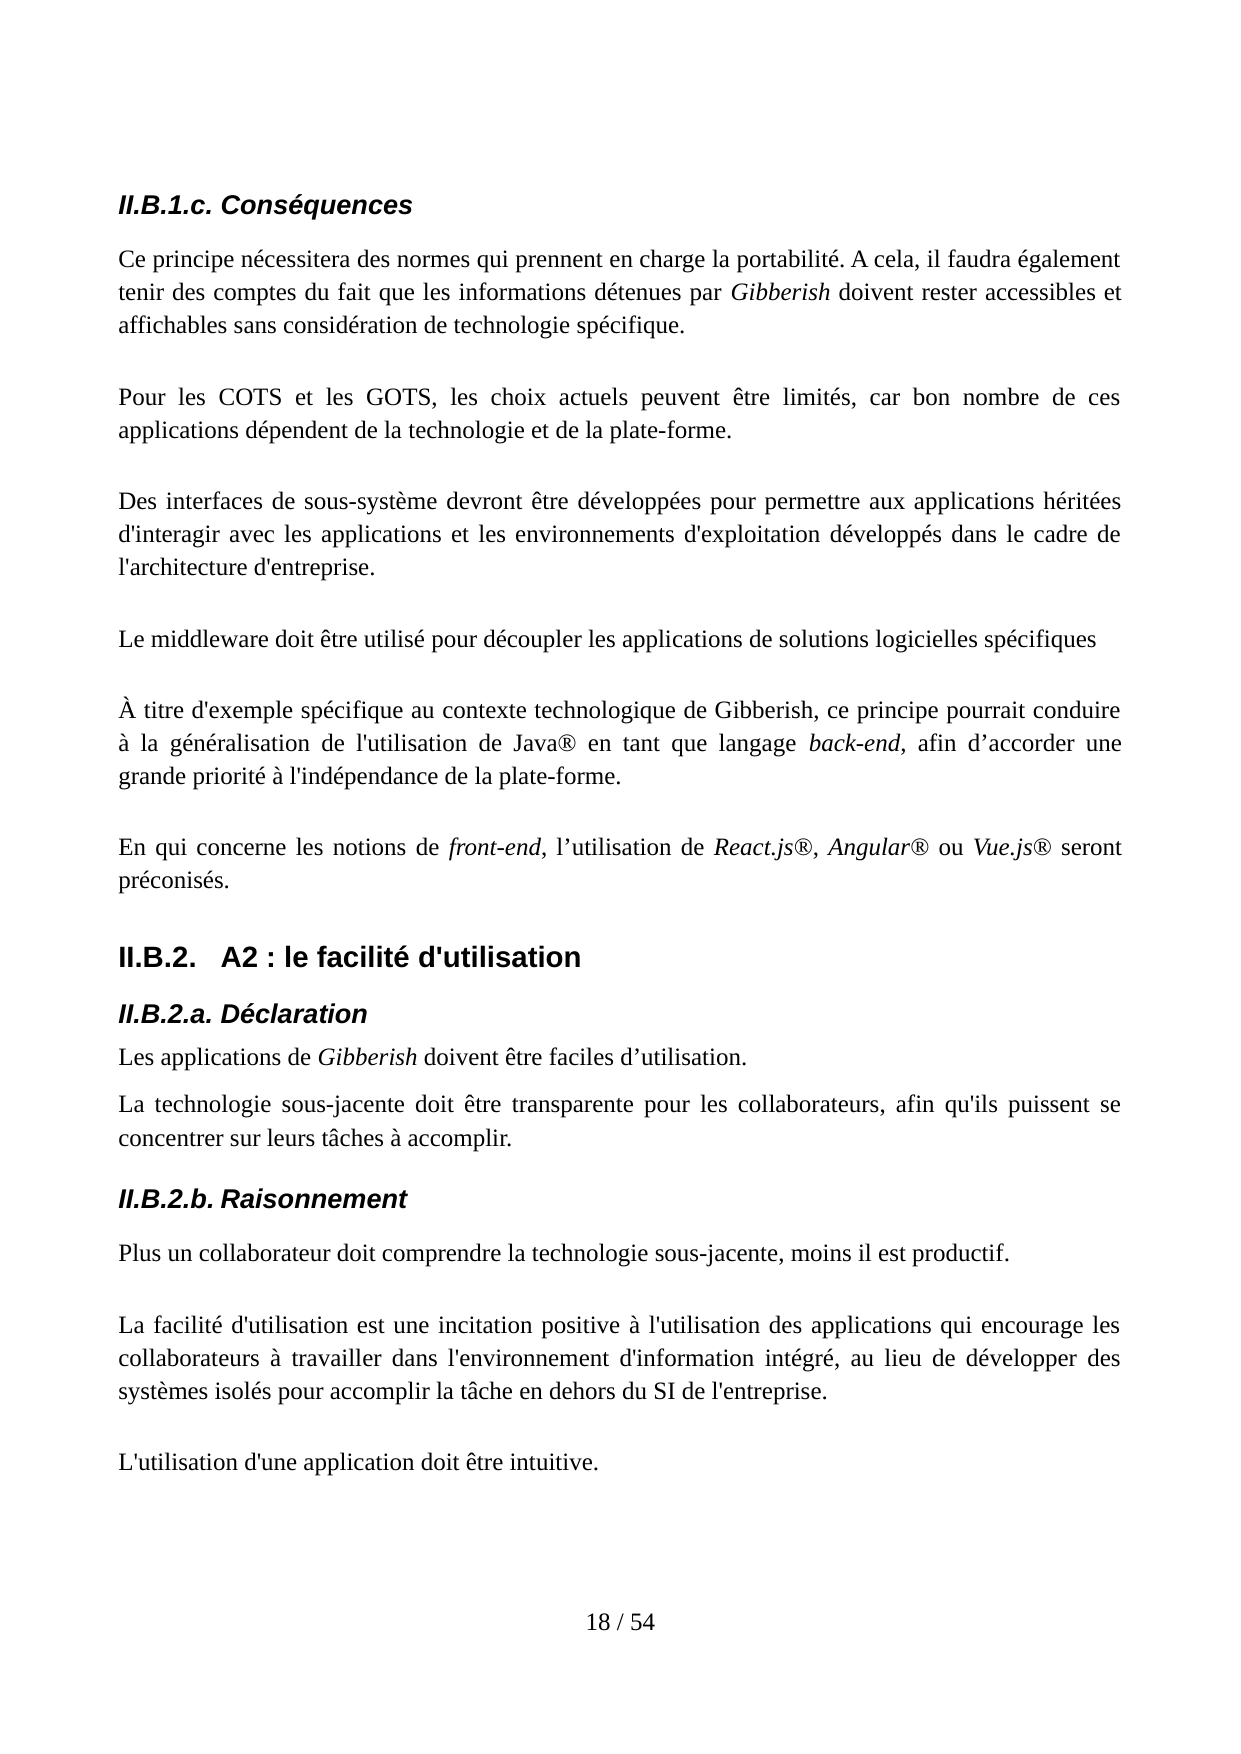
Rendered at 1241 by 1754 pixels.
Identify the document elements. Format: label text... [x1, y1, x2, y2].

text Le middleware doit être utilisé pour découpler les applications de solutions logicielles spécifiques [118, 624, 1122, 652]
text La technologie sous-jacente doit être transparente pour les collaborateurs, afin qu'ils puissent se concentrer sur leurs tâches à accomplir. [118, 1089, 1122, 1151]
subtitle Déclaration [118, 998, 1122, 1029]
text Des interfaces de sous-système devront être développées pour permettre aux applications héritées d'interagir avec les applications et les environnements d'exploitation développés dans le cadre de l'architecture d'entreprise. [118, 486, 1122, 581]
subtitle Raisonnement [118, 1183, 1122, 1214]
subtitle Conséquences [118, 189, 1122, 220]
text En qui concerne les notions de front-end, l’utilisation de React.js®, Angular® ou Vue.js® seront préconisés. [118, 832, 1122, 894]
text L'utilisation d'une application doit être intuitive. [118, 1447, 1122, 1476]
text Plus un collaborateur doit comprendre la technologie sous-jacente, moins il est productif. [118, 1238, 1122, 1267]
text Pour les COTS et les GOTS, les choix actuels peuvent être limités, car bon nombre de ces applications dépendent de la technologie et de la plate-forme. [118, 382, 1122, 444]
subtitle A2 : le facilité d'utilisation [118, 939, 1122, 973]
text Les applications de Gibberish doivent être faciles d’utilisation. [118, 1042, 1122, 1071]
text Ce principe nécessitera des normes qui prennent en charge la portabilité. A cela, il faudra également tenir des comptes du fait que les informations détenues par Gibberish doivent rester accessibles et affichables sans considération de technologie spécifique. [118, 244, 1122, 339]
text À titre d'exemple spécifique au contexte technologique de Gibberish, ce principe pourrait conduire à la généralisation de l'utilisation de Java® en tant que langage back-end, afin d’accorder une grande priorité à l'indépendance de la plate-forme. [118, 695, 1122, 790]
text La facilité d'utilisation est une incitation positive à l'utilisation des applications qui encourage les collaborateurs à travailler dans l'environnement d'information intégré, au lieu de développer des systèmes isolés pour accomplir la tâche en dehors du SI de l'entreprise. [118, 1310, 1122, 1404]
